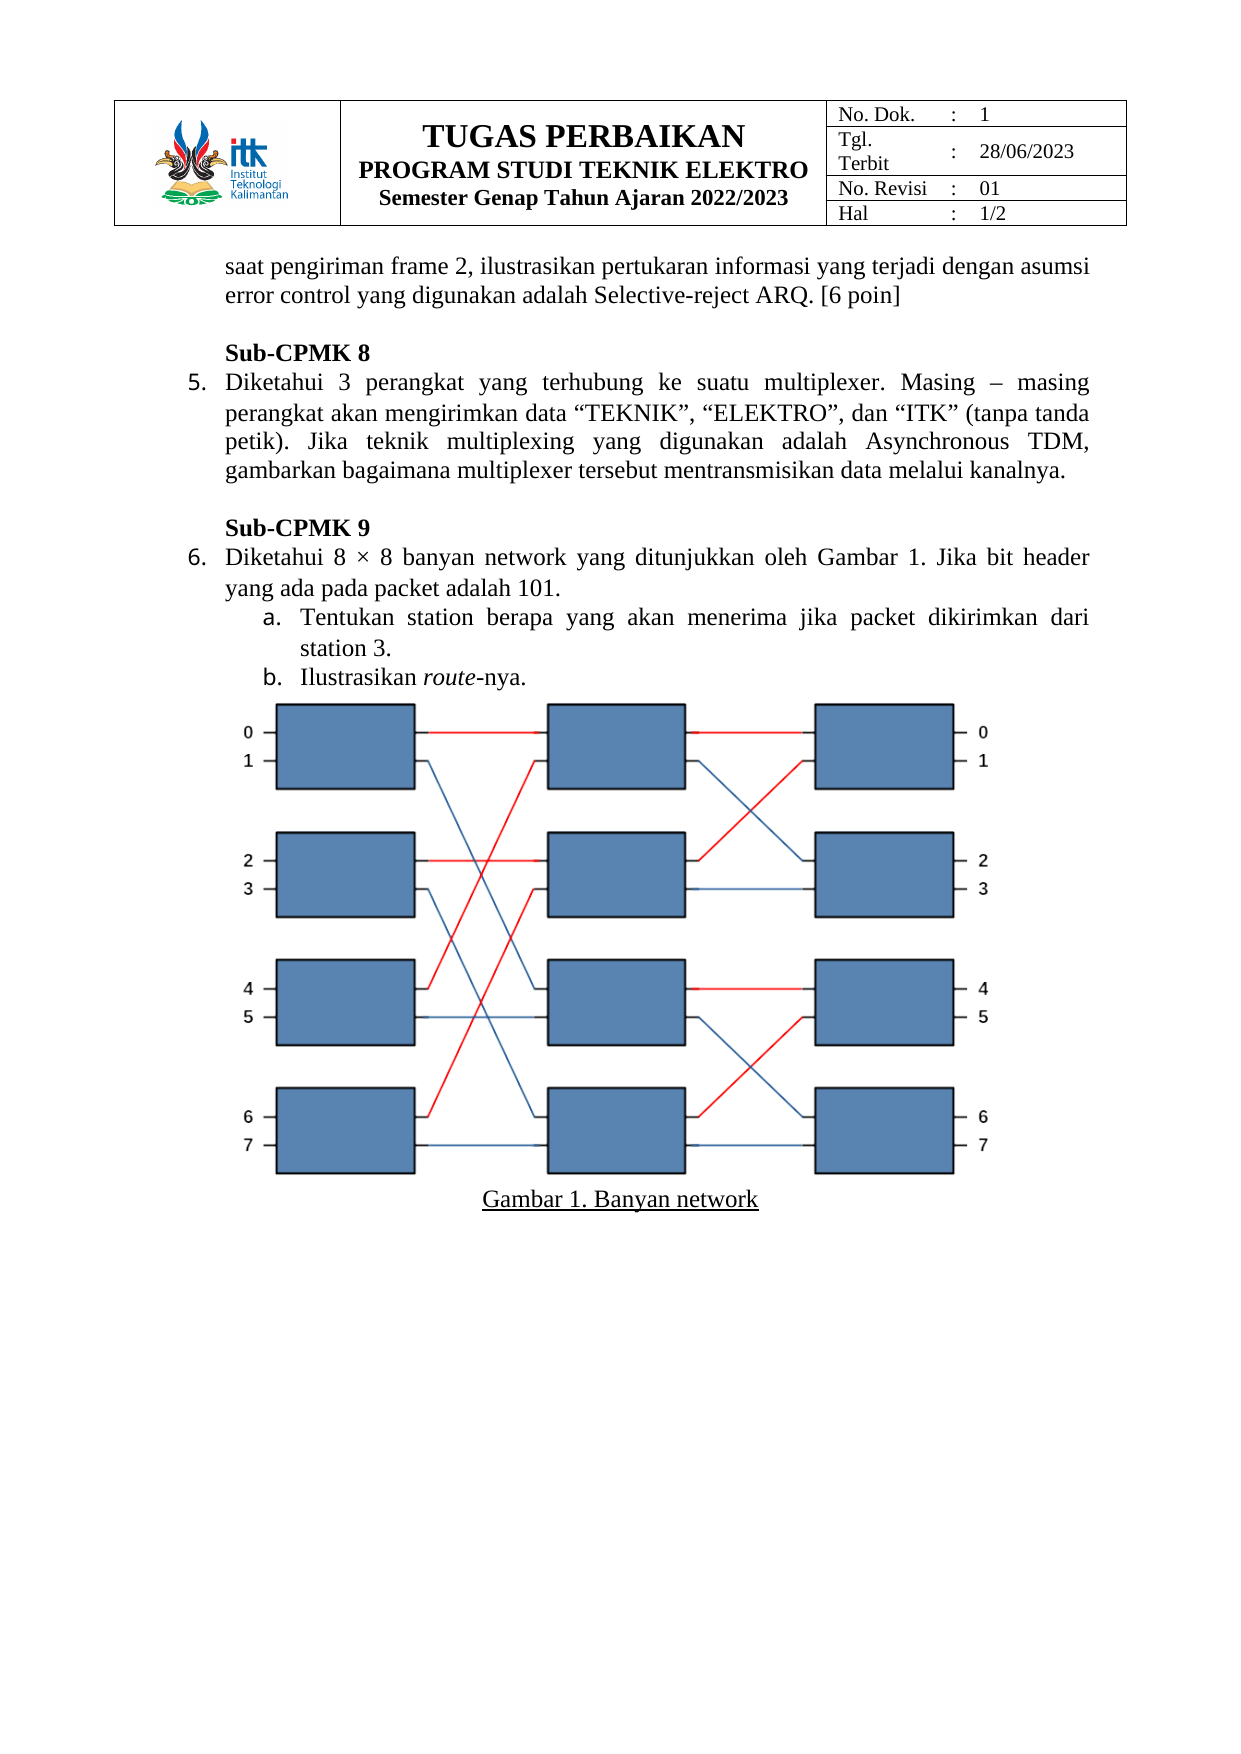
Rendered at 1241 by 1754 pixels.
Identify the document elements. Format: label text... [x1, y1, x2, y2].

list Sub-CPMK 8 [187, 338, 1091, 366]
list Diketahui 8 × 8 banyan network yang ditunjukkan oleh Gambar 1. Jika bit header yang ada pada packet adalah 101. [187, 541, 1091, 601]
list Tentukan station berapa yang akan menerima jika packet dikirimkan dari station 3. [262, 601, 1091, 661]
list Ilustrasikan route-nya. [262, 661, 1091, 693]
picture [229, 692, 1012, 1185]
list Sub-CPMK 9 [187, 513, 1091, 541]
list Diketahui 3 perangkat yang terhubung ke suatu multiplexer. Masing – masing perangkat akan mengirimkan data “TEKNIK”, “ELEKTRO”, dan “ITK” (tanpa tanda petik). Jika teknik multiplexing yang digunakan adalah Asynchronous TDM, gambarkan bagaimana multiplexer tersebut mentransmisikan data melalui kanalnya. [187, 366, 1091, 484]
text Gambar 1. Banyan network [150, 1184, 1091, 1213]
picture [152, 118, 290, 208]
list saat pengiriman frame 2, ilustrasikan pertukaran informasi yang terjadi dengan asumsi error control yang digunakan adalah Selective-reject ARQ. [6 poin] [187, 251, 1091, 309]
